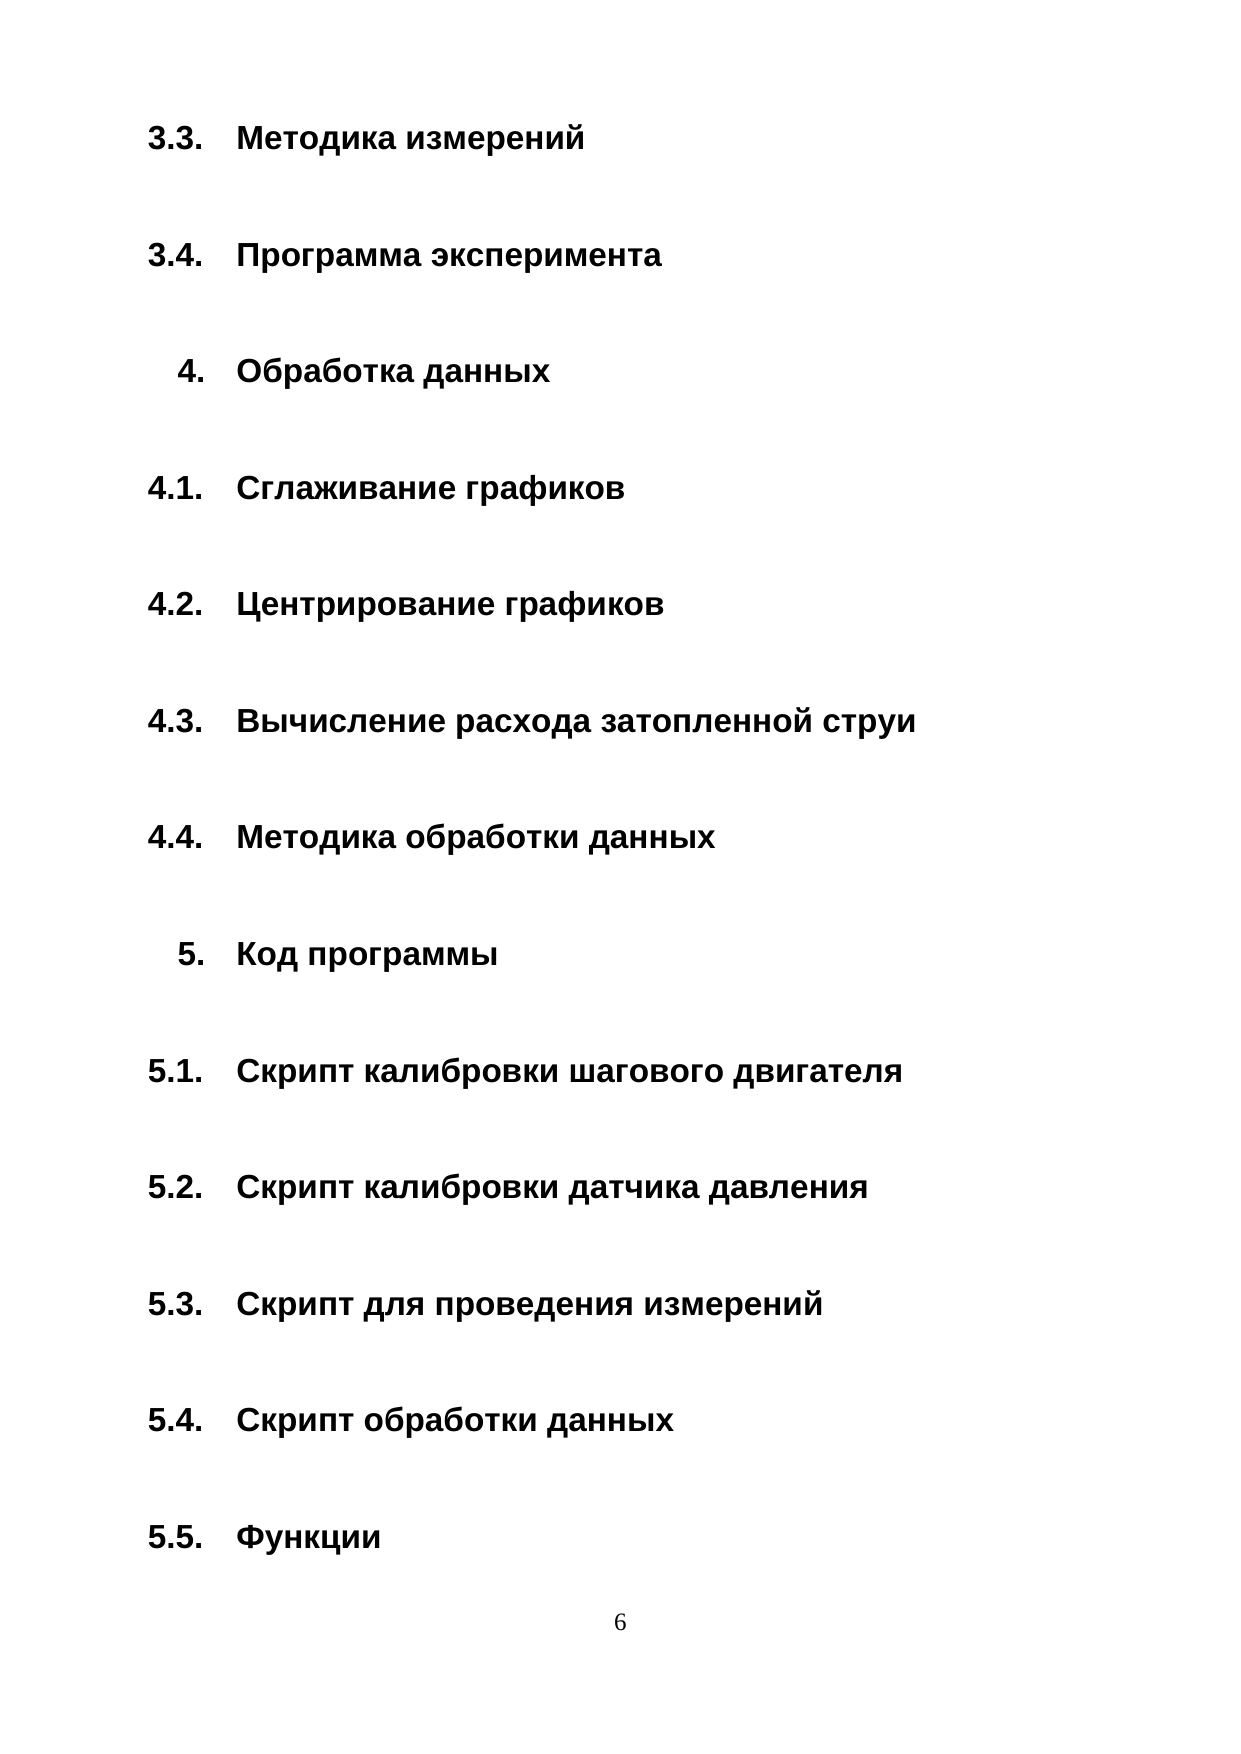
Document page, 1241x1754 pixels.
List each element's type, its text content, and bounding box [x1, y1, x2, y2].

subtitle Центрирование графиков [118, 584, 1093, 623]
subtitle Сглаживание графиков [118, 468, 1093, 506]
subtitle Функции [118, 1517, 1093, 1555]
subtitle Программа эксперимента [118, 235, 1093, 273]
subtitle Скрипт калибровки шагового двигателя [118, 1051, 1093, 1089]
subtitle Скрипт для проведения измерений [118, 1284, 1093, 1322]
subtitle Скрипт обработки данных [118, 1400, 1093, 1439]
subtitle Методика измерений [118, 118, 1093, 157]
subtitle Обработка данных [118, 351, 1122, 390]
subtitle Код программы [118, 934, 1122, 972]
subtitle Скрипт калибровки датчика давления [118, 1167, 1093, 1206]
subtitle Вычисление расхода затопленной струи [118, 701, 1093, 739]
subtitle Методика обработки данных [118, 817, 1093, 856]
